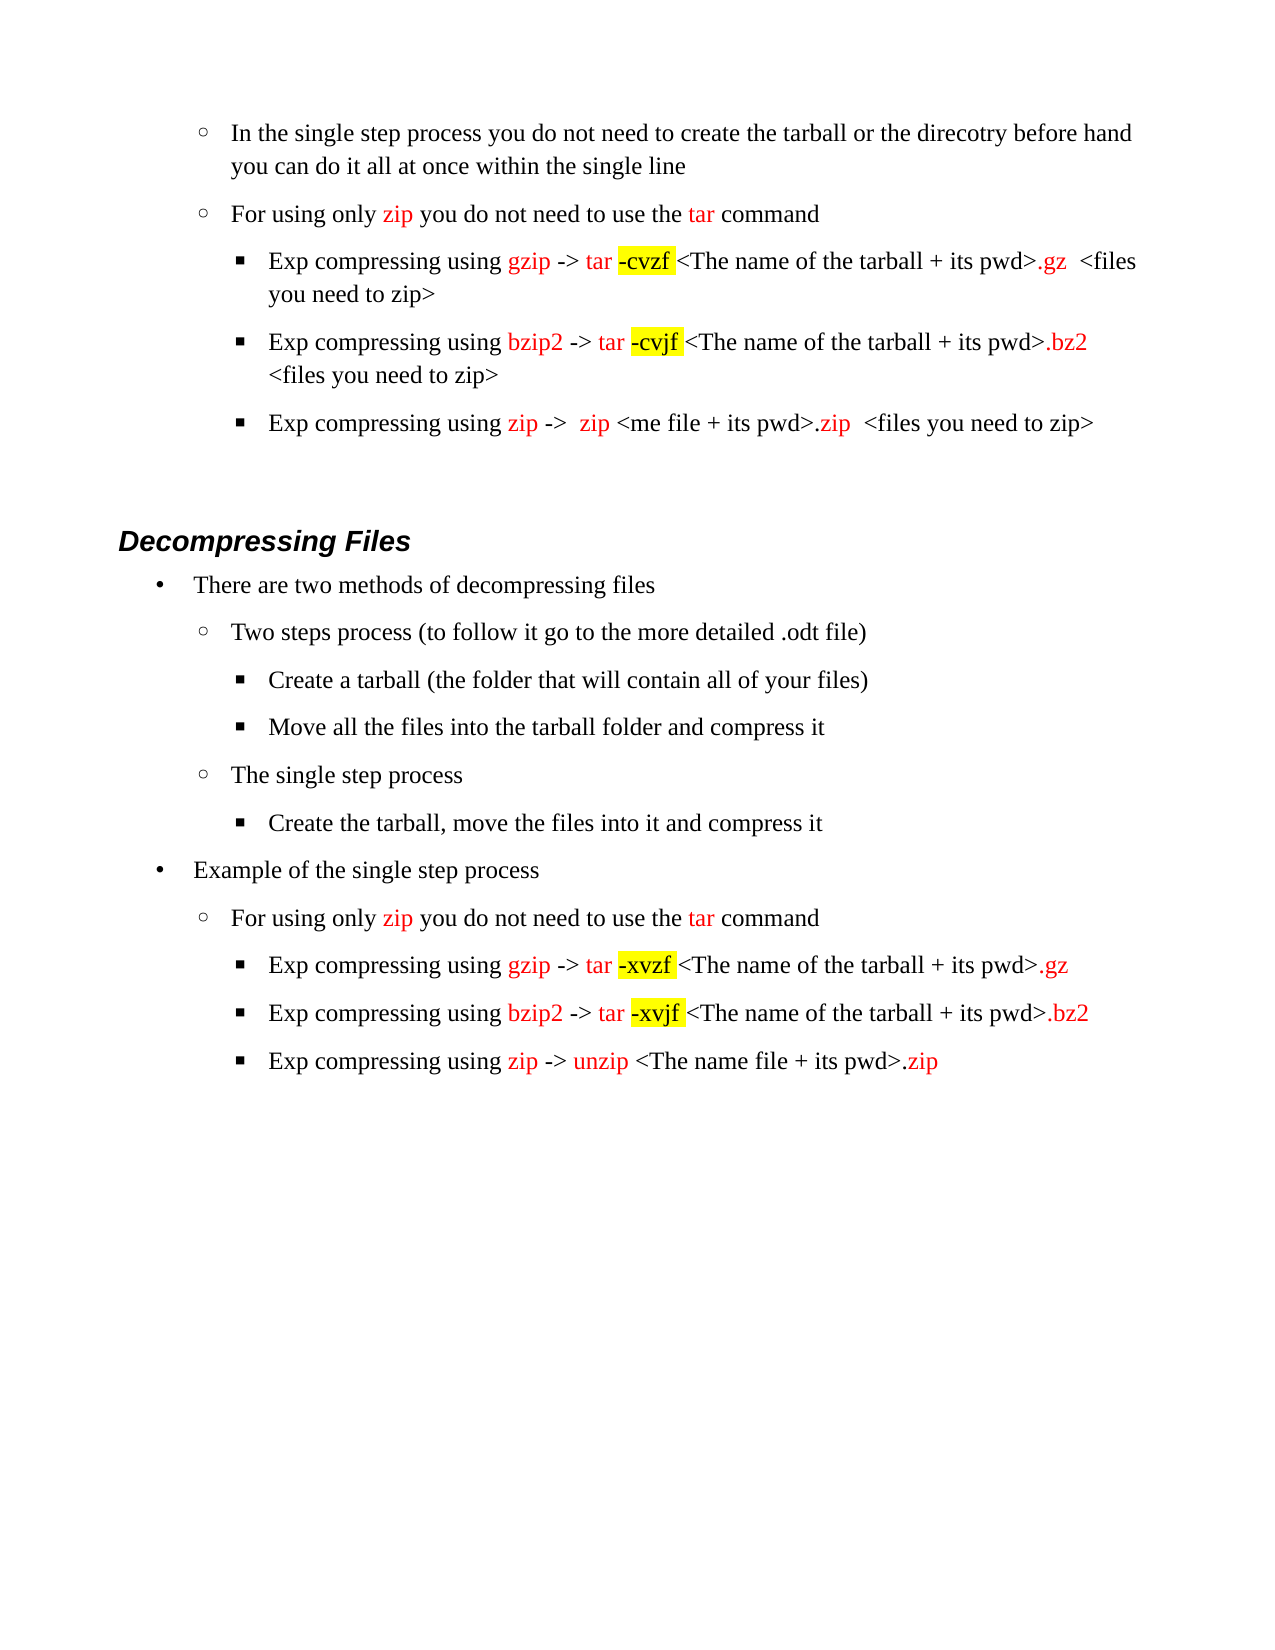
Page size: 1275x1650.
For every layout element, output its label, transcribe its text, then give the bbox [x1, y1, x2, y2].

list Exp compressing using zip -> zip <me file + its pwd>.zip <files you need to zip> [231, 408, 1157, 436]
list Exp compressing using gzip -> tar -cvzf <The name of the tarball + its pwd>.gz <files you need to zip> [231, 246, 1157, 308]
list There are two methods of decompressing files [156, 570, 1157, 598]
list For using only zip you do not need to use the tar command [193, 199, 1157, 227]
list The single step process [193, 760, 1157, 789]
list Create the tarball, move the files into it and compress it [231, 808, 1157, 836]
list Exp compressing using bzip2 -> tar -cvjf <The name of the tarball + its pwd>.bz2 <files you need to zip> [231, 327, 1157, 389]
list Exp compressing using gzip -> tar -xvzf <The name of the tarball + its pwd>.gz [231, 951, 1157, 979]
list Example of the single step process [156, 855, 1157, 884]
list Move all the files into the tarball folder and compress it [231, 712, 1157, 741]
list Exp compressing using zip -> unzip <The name file + its pwd>.zip [231, 1046, 1157, 1074]
list For using only zip you do not need to use the tar command [193, 903, 1157, 932]
list In the single step process you do not need to create the tarball or the direcotry before hand you can do it all at once within the single line [193, 118, 1157, 180]
list Exp compressing using bzip2 -> tar -xvjf <The name of the tarball + its pwd>.bz2 [231, 998, 1157, 1027]
list Two steps process (to follow it go to the more detailed .odt file) [193, 617, 1157, 646]
list Create a tarball (the folder that will contain all of your files) [231, 665, 1157, 694]
subtitle Decompressing Files [118, 524, 1157, 557]
